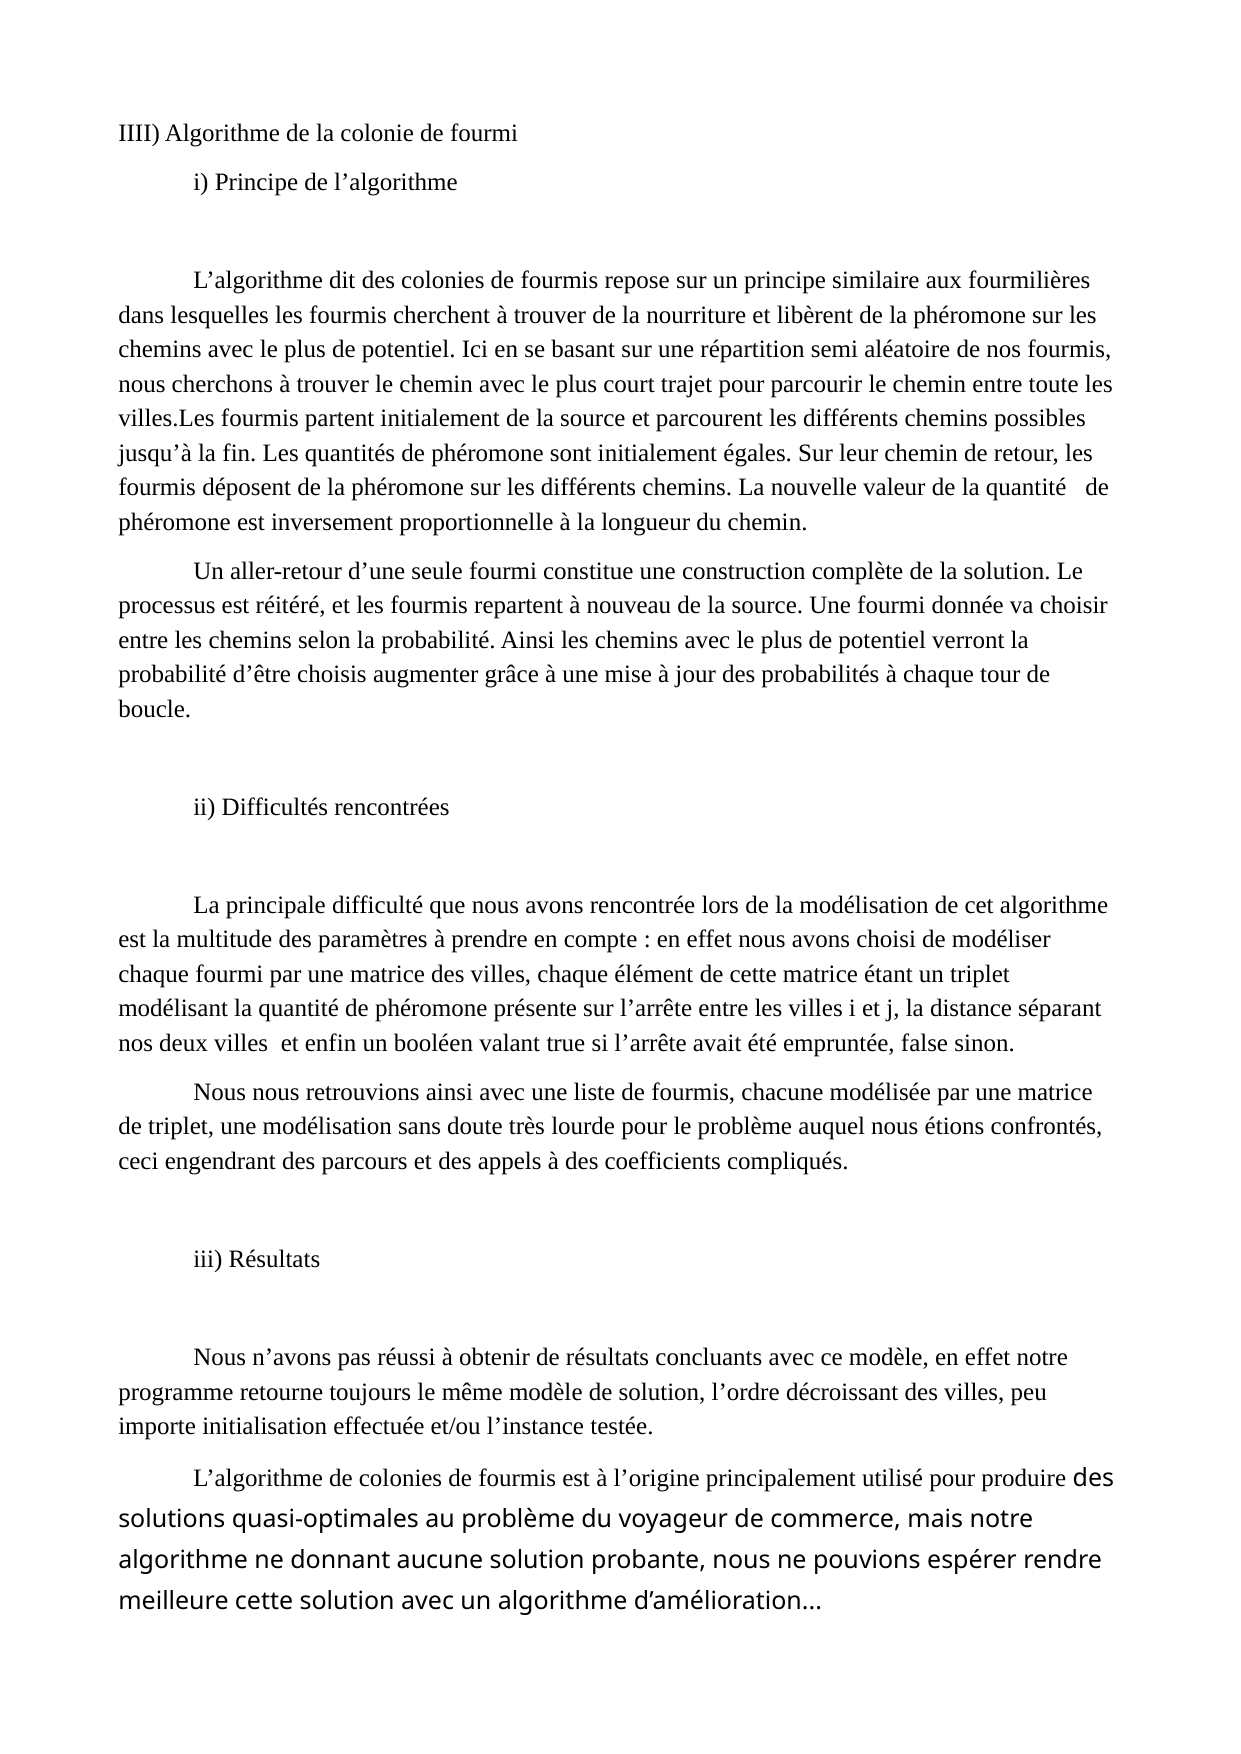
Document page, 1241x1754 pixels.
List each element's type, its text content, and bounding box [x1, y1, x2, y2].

text La principale difficulté que nous avons rencontrée lors de la modélisation de cet algorithme est la multitude des paramètres à prendre en compte : en effet nous avons choisi de modéliser chaque fourmi par une matrice des villes, chaque élément de cette matrice étant un triplet modélisant la quantité de phéromone présente sur l’arrête entre les villes i et j, la distance séparant nos deux villes et enfin un booléen valant true si l’arrête avait été empruntée, false sinon. [118, 890, 1122, 1057]
text L’algorithme dit des colonies de fourmis repose sur un principe similaire aux fourmilières dans lesquelles les fourmis cherchent à trouver de la nourriture et libèrent de la phéromone sur les chemins avec le plus de potentiel. Ici en se basant sur une répartition semi aléatoire de nos fourmis, nous cherchons à trouver le chemin avec le plus court trajet pour parcourir le chemin entre toute les villes.Les fourmis partent initialement de la source et parcourent les différents chemins possibles jusqu’à la fin. Les quantités de phéromone sont initialement égales. Sur leur chemin de retour, les fourmis déposent de la phéromone sur les différents chemins. La nouvelle valeur de la quantité de phéromone est inversement proportionnelle à la longueur du chemin. [118, 265, 1122, 535]
text Nous n’avons pas réussi à obtenir de résultats concluants avec ce modèle, en effet notre programme retourne toujours le même modèle de solution, l’ordre décroissant des villes, peu importe initialisation effectuée et/ou l’instance testée. [118, 1342, 1122, 1440]
text iii) Résultats [118, 1244, 1122, 1273]
text L’algorithme de colonies de fourmis est à l’origine principalement utilisé pour produire des solutions quasi-optimales au problème du voyageur de commerce, mais notre algorithme ne donnant aucune solution probante, nous ne pouvions espérer rendre meilleure cette solution avec un algorithme d’amélioration... [118, 1460, 1122, 1617]
text Un aller-retour d’une seule fourmi constitue une construction complète de la solution. Le processus est réitéré, et les fourmis repartent à nouveau de la source. Une fourmi donnée va choisir entre les chemins selon la probabilité. Ainsi les chemins avec le plus de potentiel verront la probabilité d’être choisis augmenter grâce à une mise à jour des probabilités à chaque tour de boucle. [118, 556, 1122, 722]
text Nous nous retrouvions ainsi avec une liste de fourmis, chacune modélisée par une matrice de triplet, une modélisation sans doute très lourde pour le problème auquel nous étions confrontés, ceci engendrant des parcours et des appels à des coefficients compliqués. [118, 1077, 1122, 1174]
text i) Principe de l’algorithme [118, 167, 1122, 196]
text ii) Difficultés rencontrées [118, 792, 1122, 821]
text IIII) Algorithme de la colonie de fourmi [118, 118, 1122, 147]
